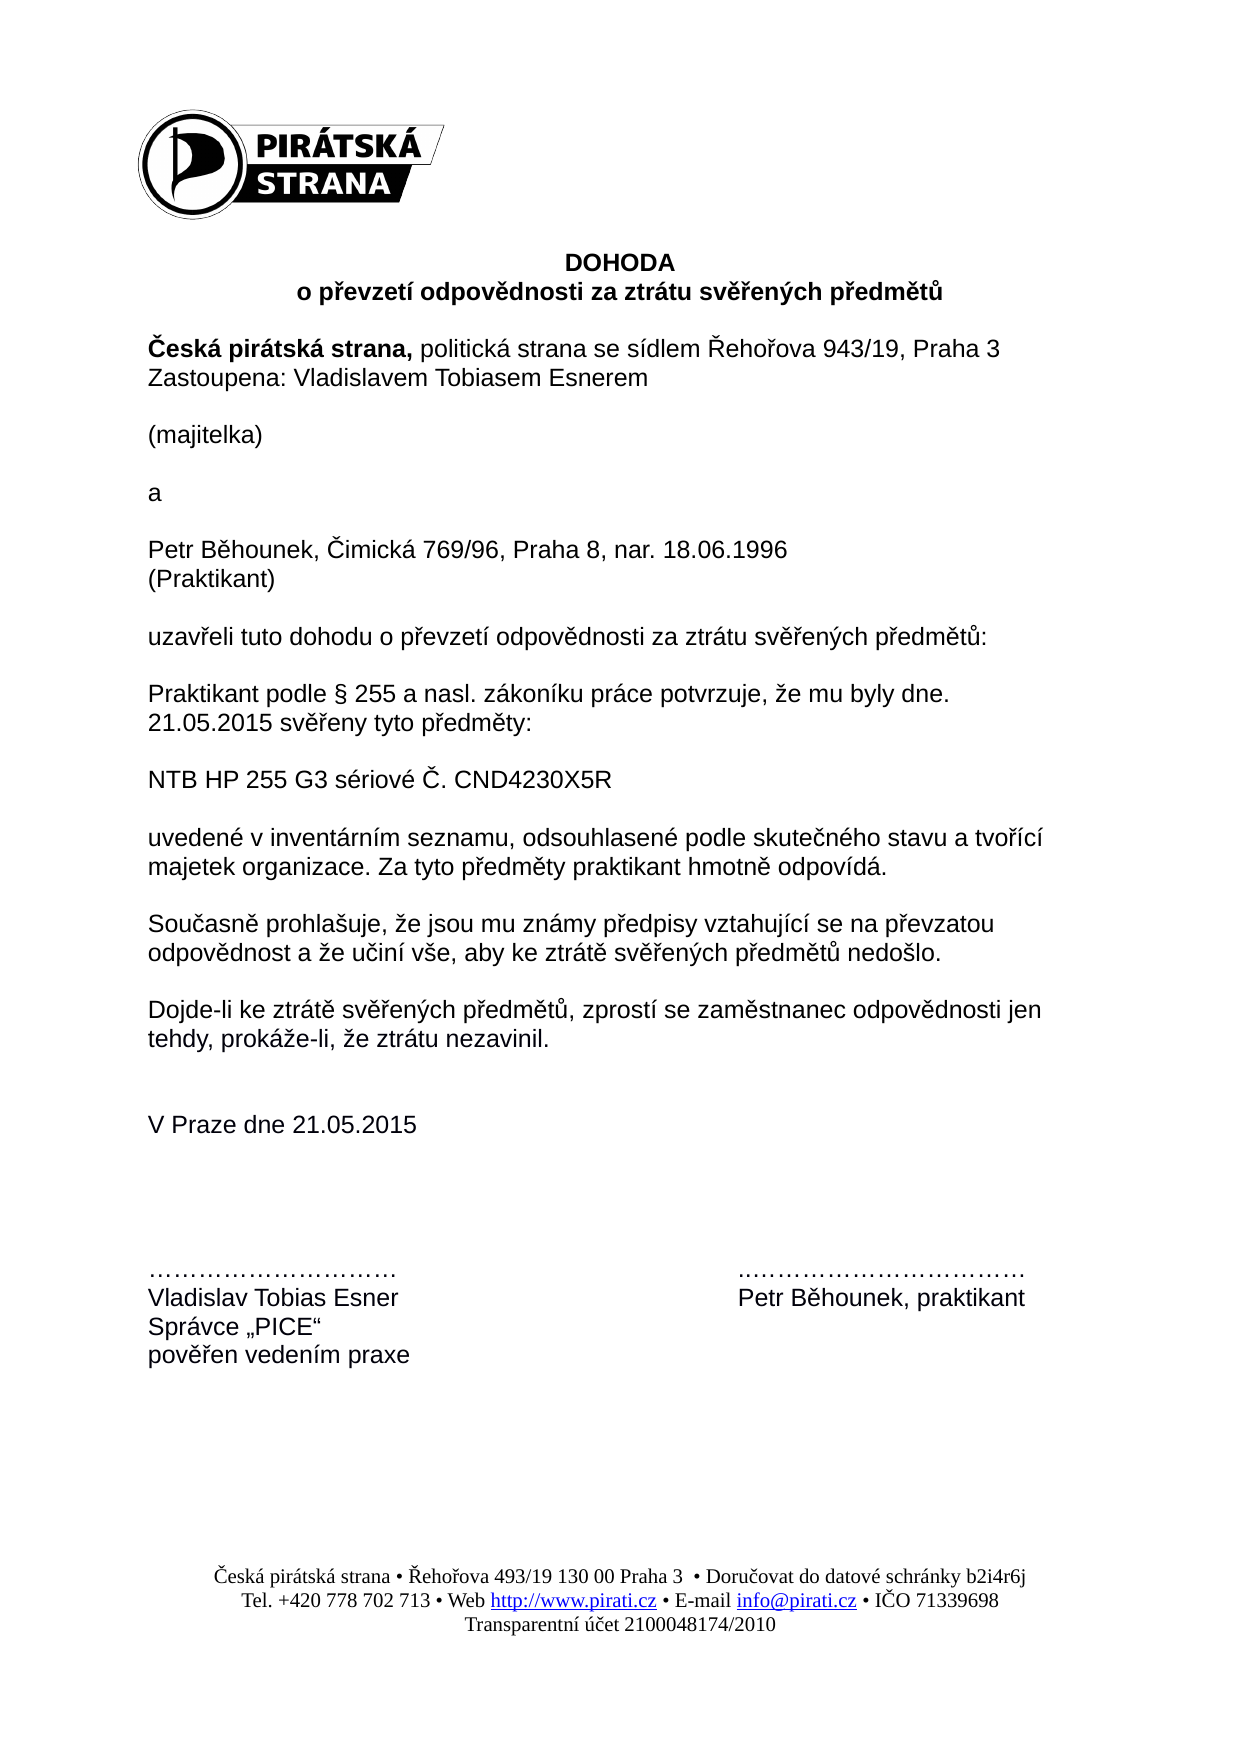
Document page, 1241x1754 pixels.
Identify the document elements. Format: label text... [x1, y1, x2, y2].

text Vladislav Tobias Esner Petr Běhounek, praktikant [148, 1283, 1093, 1312]
text Správce „PICE“ [148, 1312, 1093, 1340]
text ………………………… ..…………………………… [148, 1254, 1093, 1283]
text (majitelka) [148, 420, 1093, 449]
text uzavřeli tuto dohodu o převzetí odpovědnosti za ztrátu svěřených předmětů: [148, 622, 1093, 650]
text DOHODA [148, 248, 1093, 277]
text (Praktikant) [148, 564, 1093, 593]
text Zastoupena: Vladislavem Tobiasem Esnerem [148, 363, 1093, 392]
text Petr Běhounek, Čimická 769/96, Praha 8, nar. 18.06.1996 [148, 535, 1093, 564]
text V Praze dne 21.05.2015 [148, 1110, 1093, 1139]
text Současně prohlašuje, že jsou mu známy předpisy vztahující se na převzatou [148, 909, 1093, 938]
text odpovědnost a že učiní vše, aby ke ztrátě svěřených předmětů nedošlo. [148, 938, 1093, 967]
text 21.05.2015 svěřeny tyto předměty: [148, 708, 1093, 737]
text a [148, 478, 1093, 507]
picture [123, 94, 458, 234]
text NTB HP 255 G3 sériové Č. CND4230X5R [148, 765, 1093, 794]
text Praktikant podle § 255 a nasl. zákoníku práce potvrzuje, že mu byly dne. [148, 679, 1093, 708]
text Dojde-li ke ztrátě svěřených předmětů, zprostí se zaměstnanec odpovědnosti jen tehdy, prokáže-li, že ztrátu nezavinil. [148, 995, 1093, 1053]
text o převzetí odpovědnosti za ztrátu svěřených předmětů [148, 277, 1093, 305]
text pověřen vedením praxe [148, 1340, 1093, 1369]
text Česká pirátská strana, politická strana se sídlem Řehořova 943/19, Praha 3 [148, 334, 1093, 363]
text uvedené v inventárním seznamu, odsouhlasené podle skutečného stavu a tvořící majetek organizace. Za tyto předměty praktikant hmotně odpovídá. [148, 823, 1093, 880]
